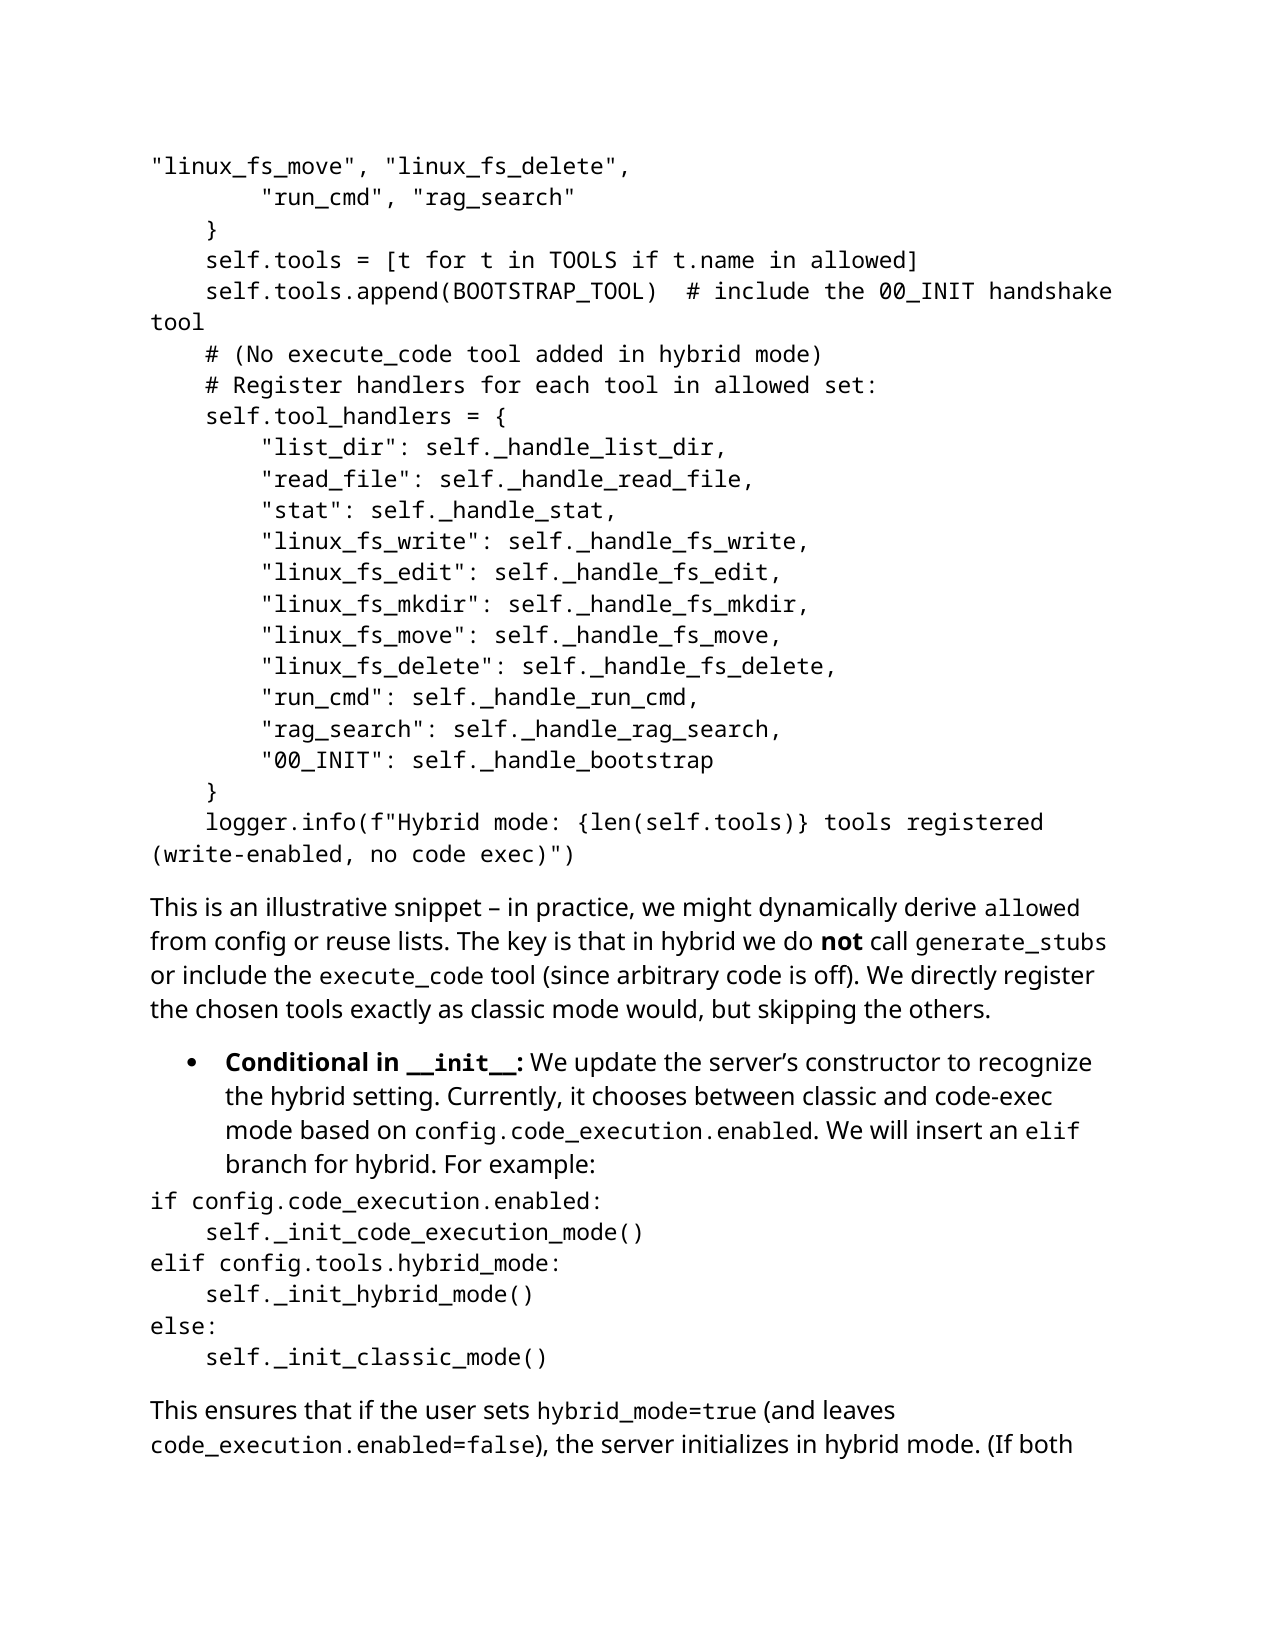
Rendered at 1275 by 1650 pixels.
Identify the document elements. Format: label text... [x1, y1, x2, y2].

text This is an illustrative snippet – in practice, we might dynamically derive allowed from config or reuse lists. The key is that in hybrid we do not call generate_stubs or include the execute_code tool (since arbitrary code is off). We directly register the chosen tools exactly as classic mode would, but skipping the others. [150, 889, 1125, 1026]
list Conditional in __init__: We update the server’s constructor to recognize the hybrid setting. Currently, it chooses between classic and code-exec mode based on config.code_execution.enabled. We will insert an elif branch for hybrid. For example: [187, 1044, 1125, 1181]
text This ensures that if the user sets hybrid_mode=true (and leaves code_execution.enabled=false), the server initializes in hybrid mode. (If both [150, 1393, 1125, 1461]
text "linux_fs_move", "linux_fs_delete", "run_cmd", "rag_search" } self.tools = [t for t in TOOLS if t.name in allowed] self.tools.append(BOOTSTRAP_TOOL) # include the 00_INIT handshake tool # (No execute_code tool added in hybrid mode) # Register handlers for each tool in allowed set: self.tool_handlers = { "list_dir": self._handle_list_dir, "read_file": self._handle_read_file, "stat": self._handle_stat, "linux_fs_write": self._handle_fs_write, "linux_fs_edit": self._handle_fs_edit, "linux_fs_mkdir": self._handle_fs_mkdir, "linux_fs_move": self._handle_fs_move, "linux_fs_delete": self._handle_fs_delete, "run_cmd": self._handle_run_cmd, "rag_search": self._handle_rag_search, "00_INIT": self._handle_bootstrap } logger.info(f"Hybrid mode: {len(self.tools)} tools registered (write-enabled, no code exec)") [150, 150, 1125, 869]
text if config.code_execution.enabled: self._init_code_execution_mode() elif config.tools.hybrid_mode: self._init_hybrid_mode() else: self._init_classic_mode() [150, 1184, 1125, 1372]
